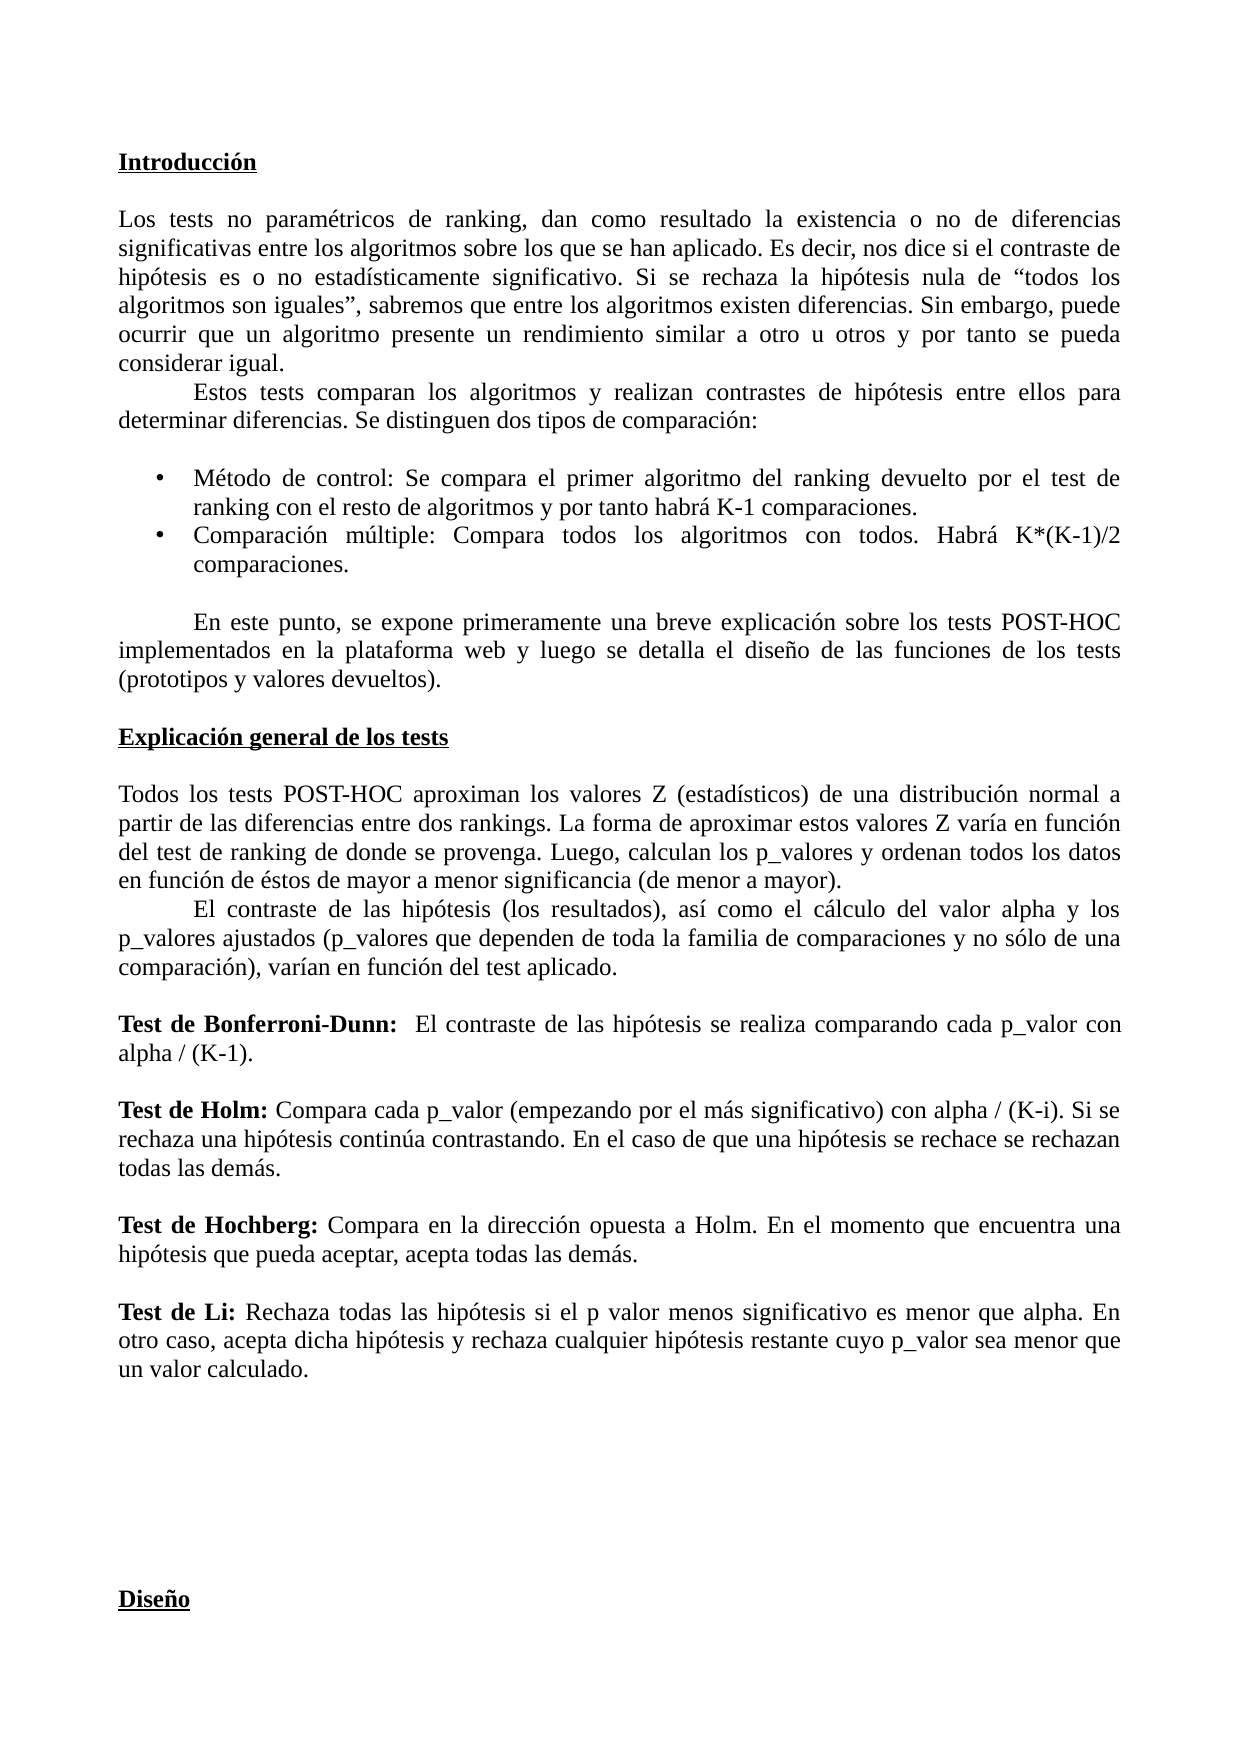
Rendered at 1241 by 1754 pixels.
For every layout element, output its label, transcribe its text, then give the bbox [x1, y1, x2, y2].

text Todos los tests POST-HOC aproximan los valores Z (estadísticos) de una distribución normal a partir de las diferencias entre dos rankings. La forma de aproximar estos valores Z varía en función del test de ranking de donde se provenga. Luego, calculan los p_valores y ordenan todos los datos en función de éstos de mayor a menor significancia (de menor a mayor). [118, 779, 1122, 894]
list Comparación múltiple: Compara todos los algoritmos con todos. Habrá K*(K-1)/2 comparaciones. [156, 521, 1122, 578]
text Los tests no paramétricos de ranking, dan como resultado la existencia o no de diferencias significativas entre los algoritmos sobre los que se han aplicado. Es decir, nos dice si el contraste de hipótesis es o no estadísticamente significativo. Si se rechaza la hipótesis nula de “todos los algoritmos son iguales”, sabremos que entre los algoritmos existen diferencias. Sin embargo, puede ocurrir que un algoritmo presente un rendimiento similar a otro u otros y por tanto se pueda considerar igual. [118, 204, 1122, 377]
text Estos tests comparan los algoritmos y realizan contrastes de hipótesis entre ellos para determinar diferencias. Se distinguen dos tipos de comparación: [118, 377, 1122, 434]
text Diseño [118, 1584, 1122, 1613]
text En este punto, se expone primeramente una breve explicación sobre los tests POST-HOC implementados en la plataforma web y luego se detalla el diseño de las funciones de los tests (prototipos y valores devueltos). [118, 607, 1122, 693]
text El contraste de las hipótesis (los resultados), así como el cálculo del valor alpha y los p_valores ajustados (p_valores que dependen de toda la familia de comparaciones y no sólo de una comparación), varían en función del test aplicado. [118, 894, 1122, 981]
text Introducción [118, 147, 1122, 176]
list Método de control: Se compara el primer algoritmo del ranking devuelto por el test de ranking con el resto de algoritmos y por tanto habrá K-1 comparaciones. [156, 463, 1122, 521]
text Test de Hochberg: Compara en la dirección opuesta a Holm. En el momento que encuentra una hipótesis que pueda aceptar, acepta todas las demás. [118, 1211, 1122, 1268]
text Explicación general de los tests [118, 722, 1122, 751]
text Test de Bonferroni-Dunn: El contraste de las hipótesis se realiza comparando cada p_valor con alpha / (K-1). [118, 1009, 1122, 1067]
text Test de Holm: Compara cada p_valor (empezando por el más significativo) con alpha / (K-i). Si se rechaza una hipótesis continúa contrastando. En el caso de que una hipótesis se rechace se rechazan todas las demás. [118, 1096, 1122, 1182]
text Test de Li: Rechaza todas las hipótesis si el p valor menos significativo es menor que alpha. En otro caso, acepta dicha hipótesis y rechaza cualquier hipótesis restante cuyo p_valor sea menor que un valor calculado. [118, 1297, 1122, 1383]
